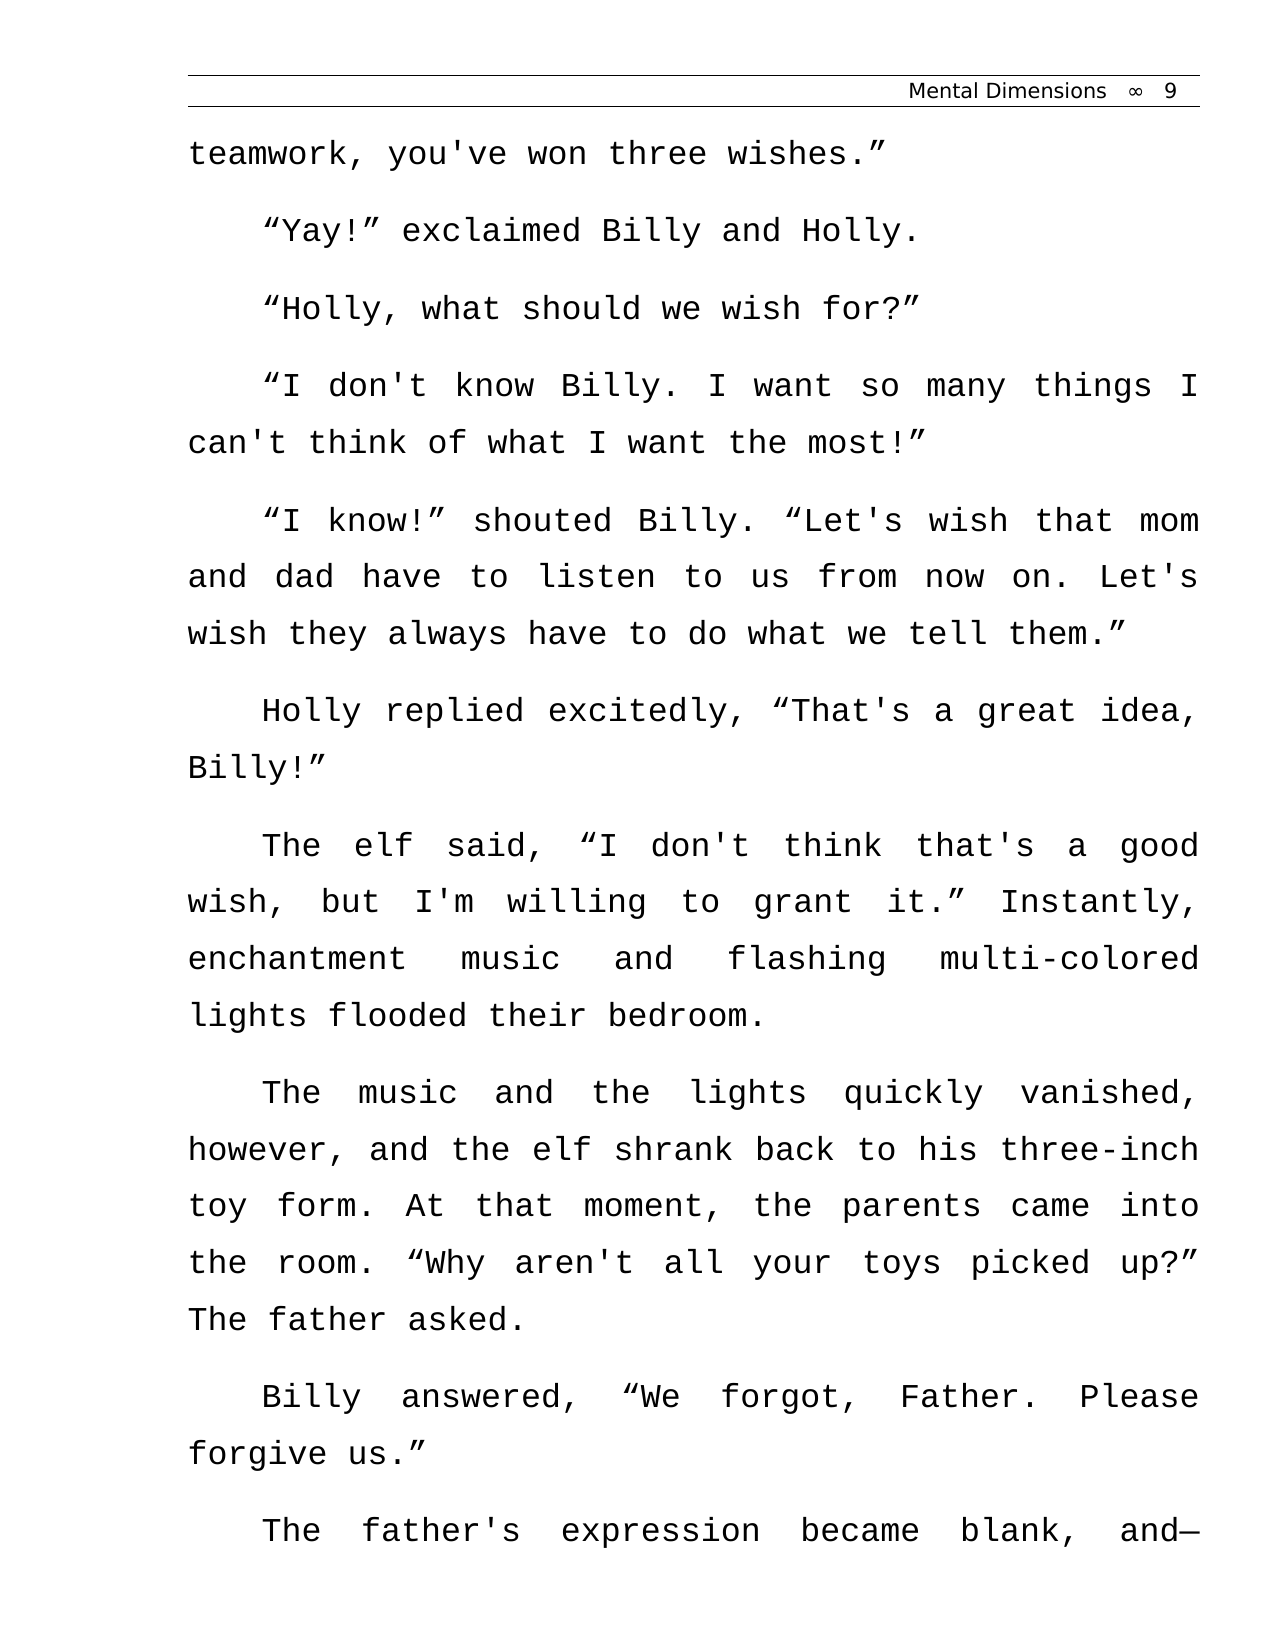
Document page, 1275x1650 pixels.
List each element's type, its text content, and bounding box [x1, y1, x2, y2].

text “I don't know Billy. I want so many things I can't think of what I want the most!” [187, 369, 1200, 463]
text The father's expression became blank, and— [187, 1514, 1200, 1552]
text teamwork, you've won three wishes.” [187, 137, 1200, 174]
text Billy answered, “We forgot, Father. Please forgive us.” [187, 1380, 1200, 1474]
text The music and the lights quickly vanished, however, and the elf shrank back to his three-inch toy form. At that moment, the parents came into the room. “Why aren't all your toys picked up?” The father asked. [187, 1076, 1200, 1340]
text The elf said, “I don't think that's a good wish, but I'm willing to grant it.” Instantly, enchantment music and flashing multi-colored lights flooded their bedroom. [187, 828, 1200, 1036]
text “Yay!” exclaimed Billy and Holly. [187, 214, 1200, 252]
text “I know!” shouted Billy. “Let's wish that mom and dad have to listen to us from now on. Let's wish they always have to do what we tell them.” [187, 503, 1200, 654]
text Holly replied excitedly, “That's a great idea, Billy!” [187, 694, 1200, 788]
text “Holly, what should we wish for?” [187, 292, 1200, 329]
